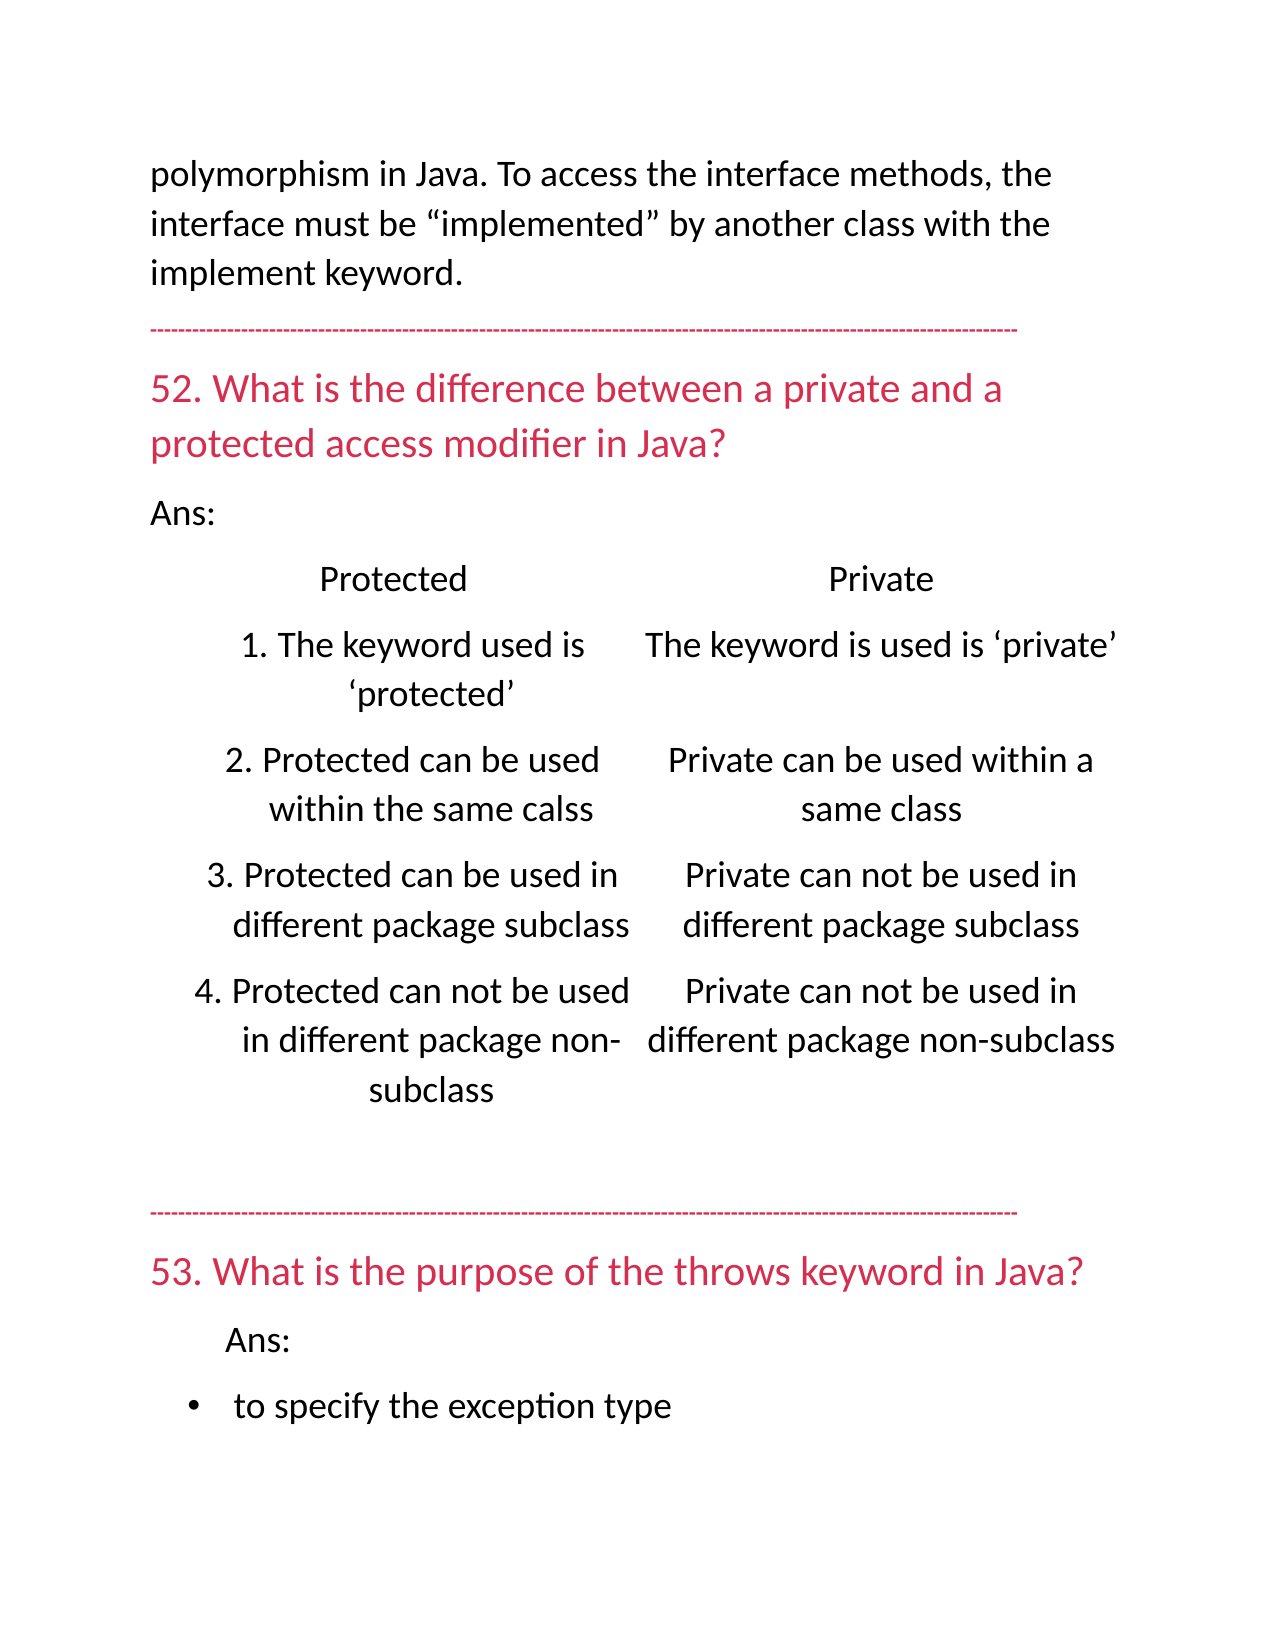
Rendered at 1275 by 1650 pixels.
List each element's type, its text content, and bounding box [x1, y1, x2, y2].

text 53. What is the purpose of the throws keyword in Java? [150, 1245, 1125, 1296]
table_cell The keyword is used is ‘private’ [638, 621, 1125, 736]
text polymorphism in Java. To access the interface methods, the interface must be “implemented” by another class with the implement keyword. [150, 150, 1125, 295]
table_cell Private can not be used in different package subclass [638, 851, 1125, 967]
table_cell Private can not be used in different package non-subclass [638, 967, 1125, 1132]
list to specify the exception type [187, 1382, 1125, 1428]
table_cell Private can be used within a same class [638, 736, 1125, 851]
table_cell Protected can be used in different package subclass [150, 851, 637, 967]
table_cell Protected can not be used in different package non-subclass [150, 967, 637, 1132]
text ---------------------------------------------------------------------------------------------------------------------------- [150, 315, 1125, 343]
table_cell Protected can be used within the same calss [150, 736, 637, 851]
table_cell The keyword used is ‘protected’ [150, 621, 637, 736]
list Ans: [187, 1316, 1125, 1362]
table_header Private [638, 555, 1125, 621]
text ---------------------------------------------------------------------------------------------------------------------------- [150, 1198, 1125, 1226]
text Ans: [150, 488, 1125, 534]
text 52. What is the difference between a private and a protected access modifier in Java? [150, 362, 1125, 468]
table_header Protected [150, 555, 637, 621]
